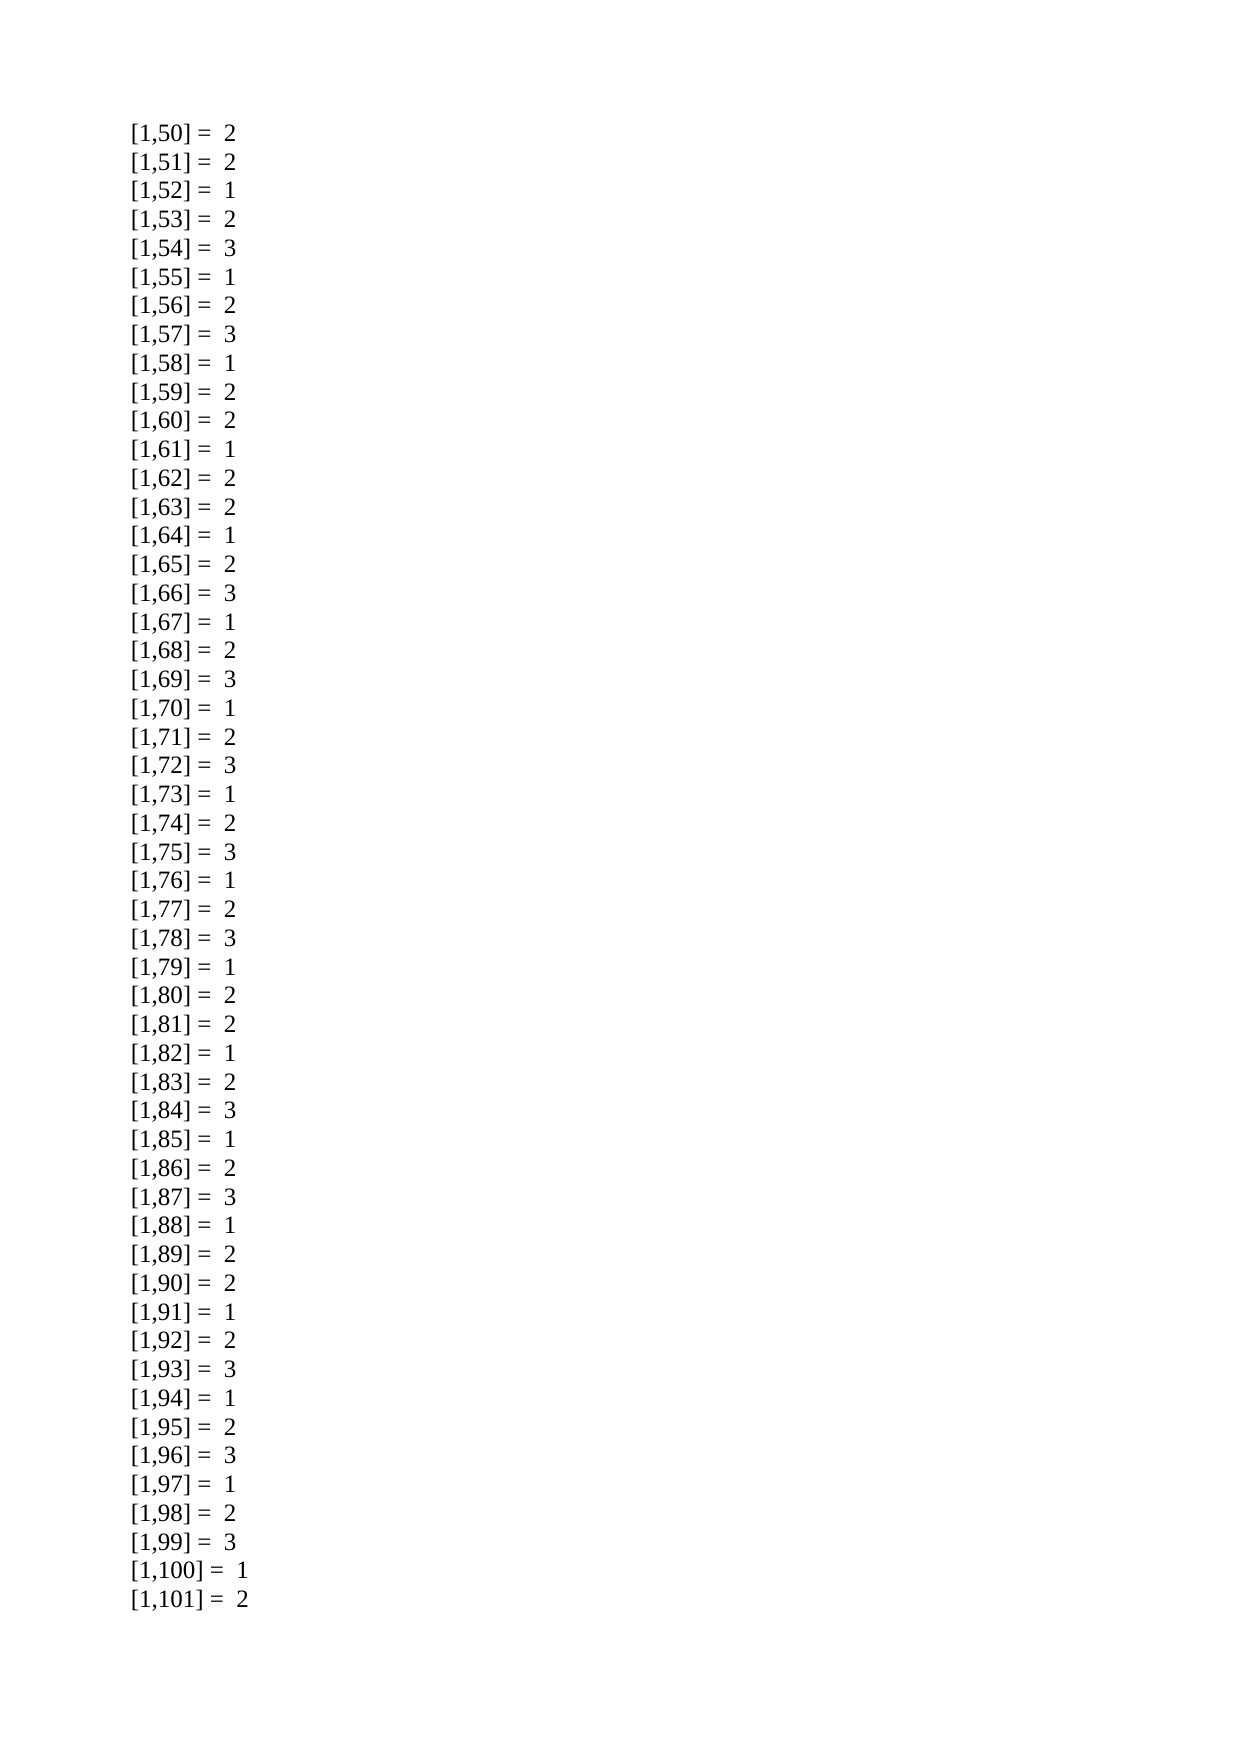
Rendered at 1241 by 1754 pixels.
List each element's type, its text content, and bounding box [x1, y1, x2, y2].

text [1,70] = 1 [118, 693, 1122, 722]
text [1,89] = 2 [118, 1239, 1122, 1268]
text [1,88] = 1 [118, 1211, 1122, 1239]
text [1,78] = 3 [118, 923, 1122, 952]
text [1,68] = 2 [118, 636, 1122, 664]
text [1,72] = 3 [118, 751, 1122, 779]
text [1,59] = 2 [118, 377, 1122, 406]
text [1,73] = 1 [118, 779, 1122, 808]
text [1,84] = 3 [118, 1096, 1122, 1124]
text [1,96] = 3 [118, 1441, 1122, 1469]
text [1,91] = 1 [118, 1297, 1122, 1326]
text [1,82] = 1 [118, 1038, 1122, 1067]
text [1,95] = 2 [118, 1412, 1122, 1441]
text [1,93] = 3 [118, 1354, 1122, 1383]
text [1,83] = 2 [118, 1067, 1122, 1096]
text [1,76] = 1 [118, 866, 1122, 894]
text [1,67] = 1 [118, 607, 1122, 636]
text [1,87] = 3 [118, 1182, 1122, 1211]
text [1,54] = 3 [118, 233, 1122, 262]
text [1,99] = 3 [118, 1527, 1122, 1556]
text [1,61] = 1 [118, 434, 1122, 463]
text [1,81] = 2 [118, 1009, 1122, 1038]
text [1,60] = 2 [118, 406, 1122, 434]
text [1,85] = 1 [118, 1124, 1122, 1153]
text [1,64] = 1 [118, 521, 1122, 549]
text [1,79] = 1 [118, 952, 1122, 981]
text [1,92] = 2 [118, 1326, 1122, 1354]
text [1,69] = 3 [118, 664, 1122, 693]
text [1,71] = 2 [118, 722, 1122, 751]
text [1,65] = 2 [118, 549, 1122, 578]
text [1,55] = 1 [118, 262, 1122, 291]
text [1,74] = 2 [118, 808, 1122, 837]
text [1,66] = 3 [118, 578, 1122, 607]
text [1,80] = 2 [118, 981, 1122, 1009]
text [1,77] = 2 [118, 894, 1122, 923]
text [1,57] = 3 [118, 319, 1122, 348]
text [1,75] = 3 [118, 837, 1122, 866]
text [1,98] = 2 [118, 1498, 1122, 1527]
text [1,62] = 2 [118, 463, 1122, 492]
text [1,56] = 2 [118, 291, 1122, 319]
text [1,101] = 2 [118, 1584, 1122, 1613]
text [1,50] = 2 [118, 118, 1122, 147]
text [1,51] = 2 [118, 147, 1122, 176]
text [1,63] = 2 [118, 492, 1122, 521]
text [1,90] = 2 [118, 1268, 1122, 1297]
text [1,53] = 2 [118, 204, 1122, 233]
text [1,86] = 2 [118, 1153, 1122, 1182]
text [1,97] = 1 [118, 1469, 1122, 1498]
text [1,52] = 1 [118, 176, 1122, 204]
text [1,58] = 1 [118, 348, 1122, 377]
text [1,100] = 1 [118, 1556, 1122, 1584]
text [1,94] = 1 [118, 1383, 1122, 1412]
